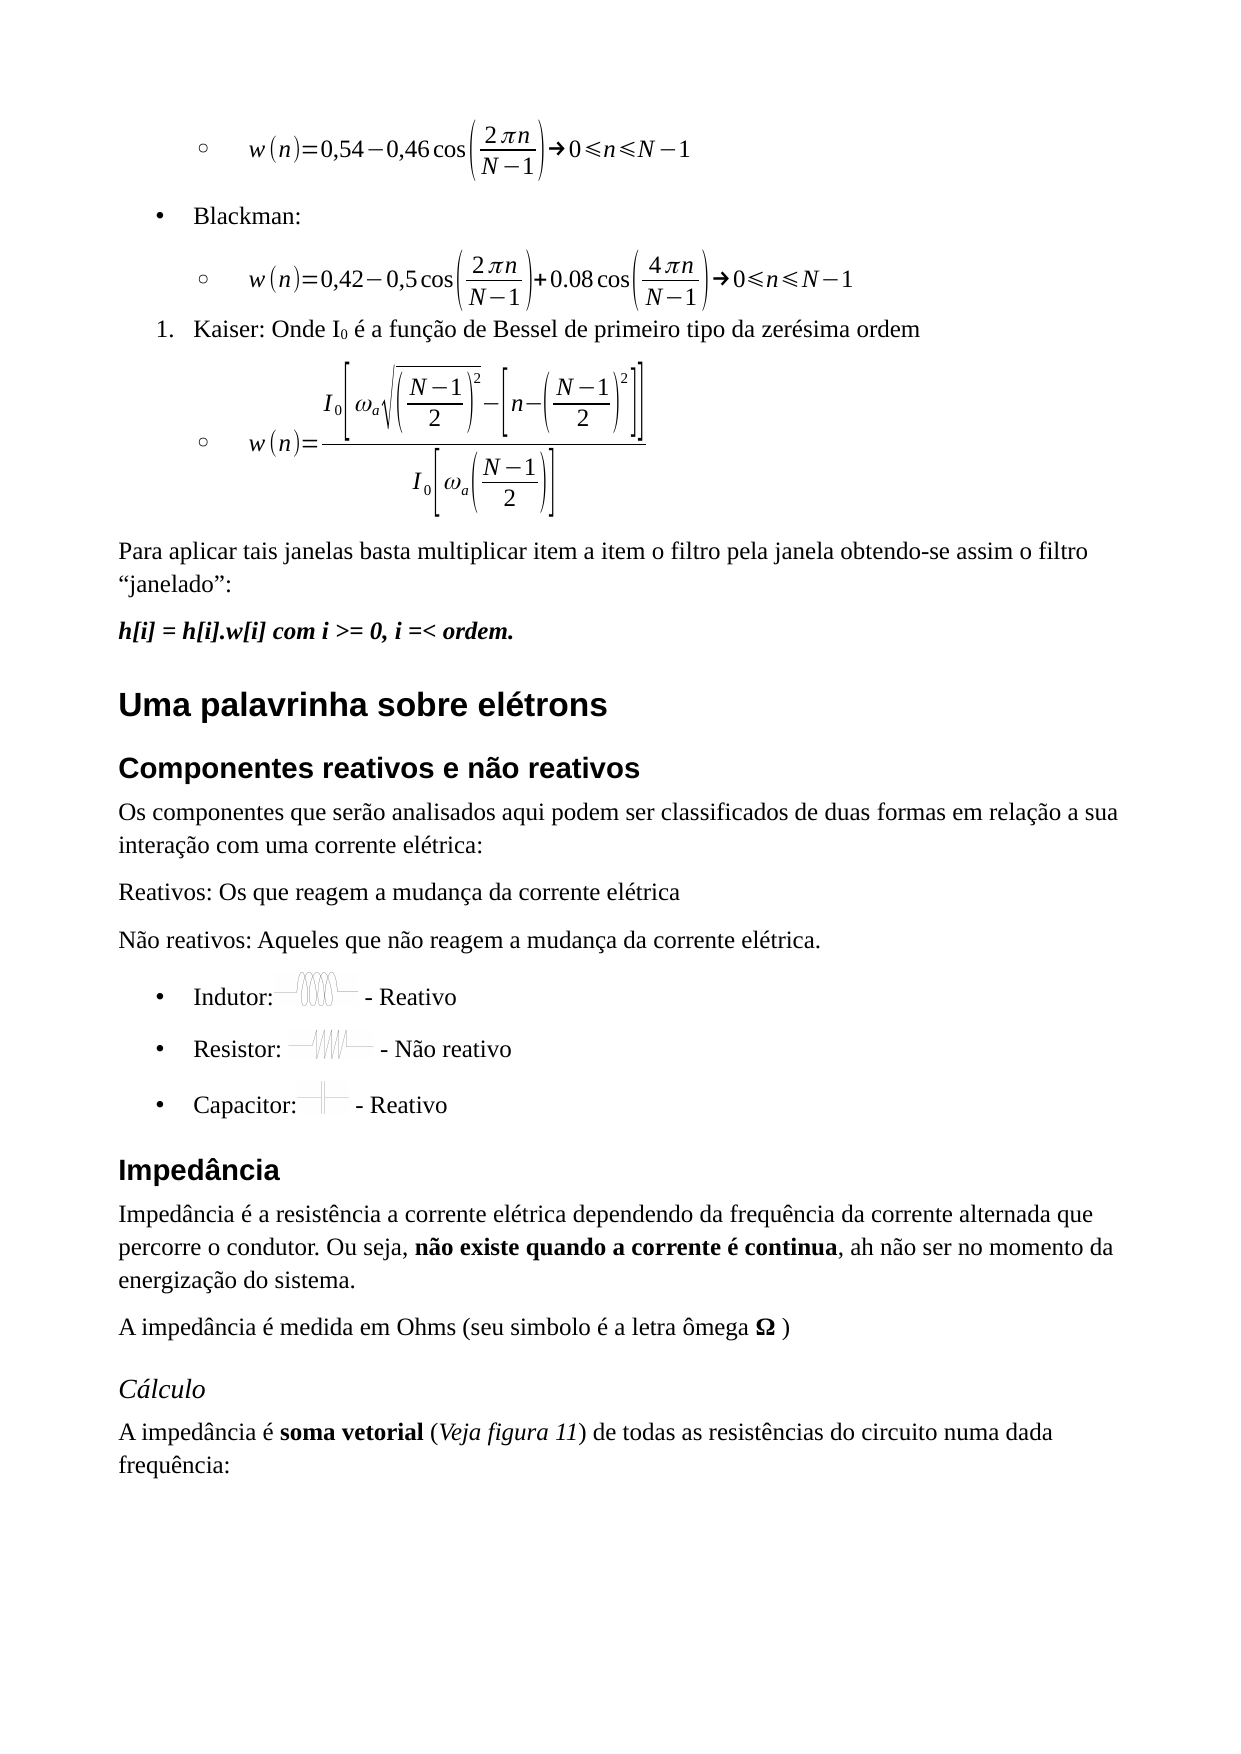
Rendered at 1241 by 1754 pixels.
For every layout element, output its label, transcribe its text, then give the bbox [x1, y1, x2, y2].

text A impedância é medida em Ohms (seu simbolo é a letra ômega Ω ) [118, 1312, 1122, 1341]
subtitle Uma palavrinha sobre elétrons [118, 685, 1122, 723]
text Impedância é a resistência a corrente elétrica dependendo da frequência da corrente alternada que percorre o condutor. Ou seja, não existe quando a corrente é continua, ah não ser no momento da energização do sistema. [118, 1199, 1122, 1294]
text Para aplicar tais janelas basta multiplicar item a item o filtro pela janela obtendo-se assim o filtro “janelado”: [118, 536, 1122, 597]
picture [297, 1081, 349, 1114]
text Os componentes que serão analisados aqui podem ser classificados de duas formas em relação a sua interação com uma corrente elétrica: [118, 797, 1122, 858]
list Blackman: [156, 201, 1122, 230]
list Indutor: - Reativo [156, 973, 1122, 1011]
picture [288, 1030, 374, 1059]
list Kaiser: Onde I0 é a função de Bessel de primeiro tipo da zerésima ordem [156, 314, 1122, 342]
text h[i] = h[i].w[i] com i >= 0, i =< ordem. [118, 616, 1122, 645]
subtitle Cálculo [118, 1373, 1122, 1404]
subtitle Componentes reativos e não reativos [118, 751, 1122, 784]
list Capacitor: - Reativo [156, 1081, 1122, 1119]
list Resistor: - Não reativo [156, 1030, 1122, 1062]
text Não reativos: Aqueles que não reagem a mudança da corrente elétrica. [118, 925, 1122, 954]
text A impedância é soma vetorial (Veja figura 11) de todas as resistências do circuito numa dada frequência: [118, 1417, 1122, 1479]
text Reativos: Os que reagem a mudança da corrente elétrica [118, 877, 1122, 906]
picture [273, 972, 359, 1006]
subtitle Impedância [118, 1153, 1122, 1186]
